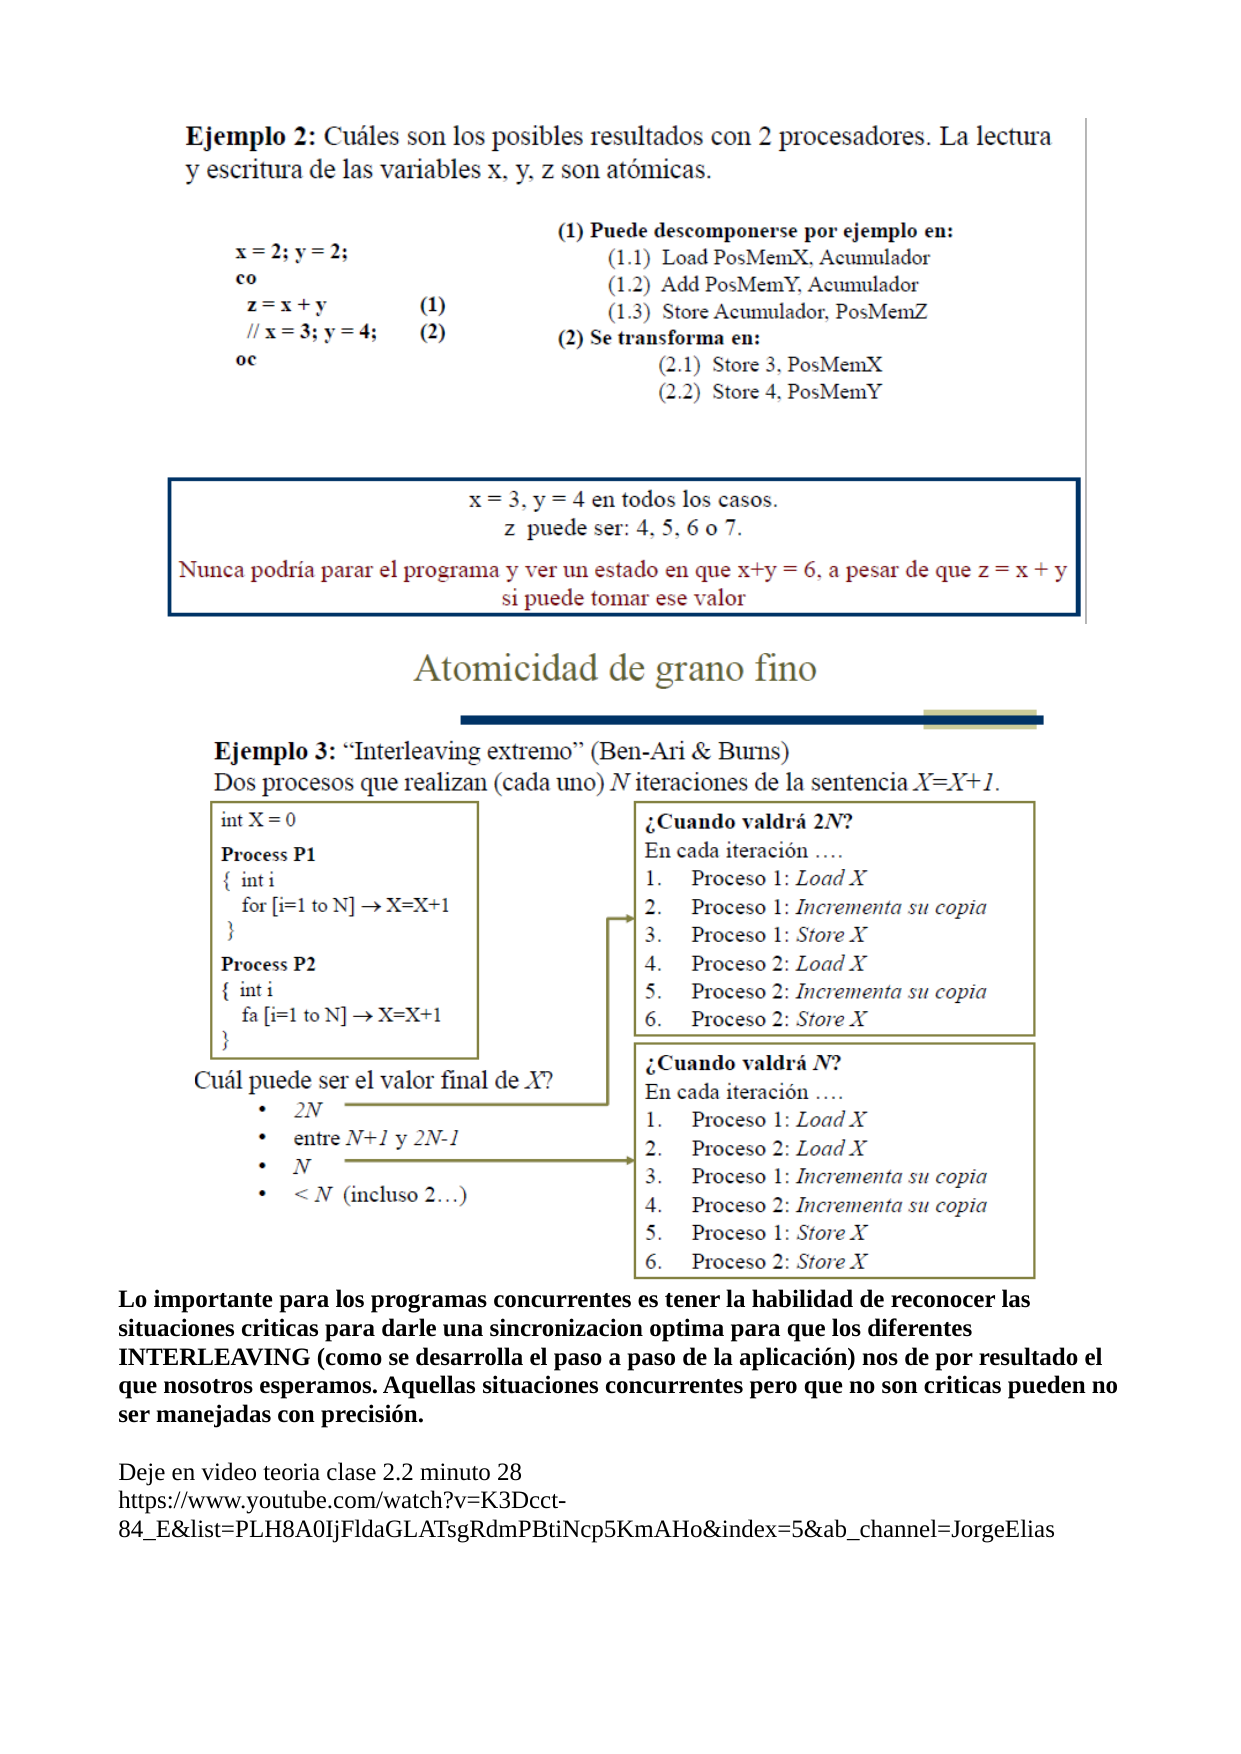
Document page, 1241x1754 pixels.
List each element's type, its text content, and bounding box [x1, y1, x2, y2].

text Lo importante para los programas concurrentes es tener la habilidad de reconocer las situaciones criticas para darle una sincronizacion optima para que los diferentes INTERLEAVING (como se desarrolla el paso a paso de la aplicación) nos de por resultado el que nosotros esperamos. Aquellas situaciones concurrentes pero que no son criticas pueden no ser manejadas con precisión. [118, 652, 1122, 1428]
text https://www.youtube.com/watch?v=K3Dcct-84_E&list=PLH8A0IjFldaGLATsgRdmPBtiNcp5KmAHo&index=5&ab_channel=JorgeElias [118, 1486, 1122, 1543]
picture [194, 652, 1046, 1285]
text Deje en video teoria clase 2.2 minuto 28 [118, 1457, 1122, 1486]
picture [153, 118, 1087, 624]
